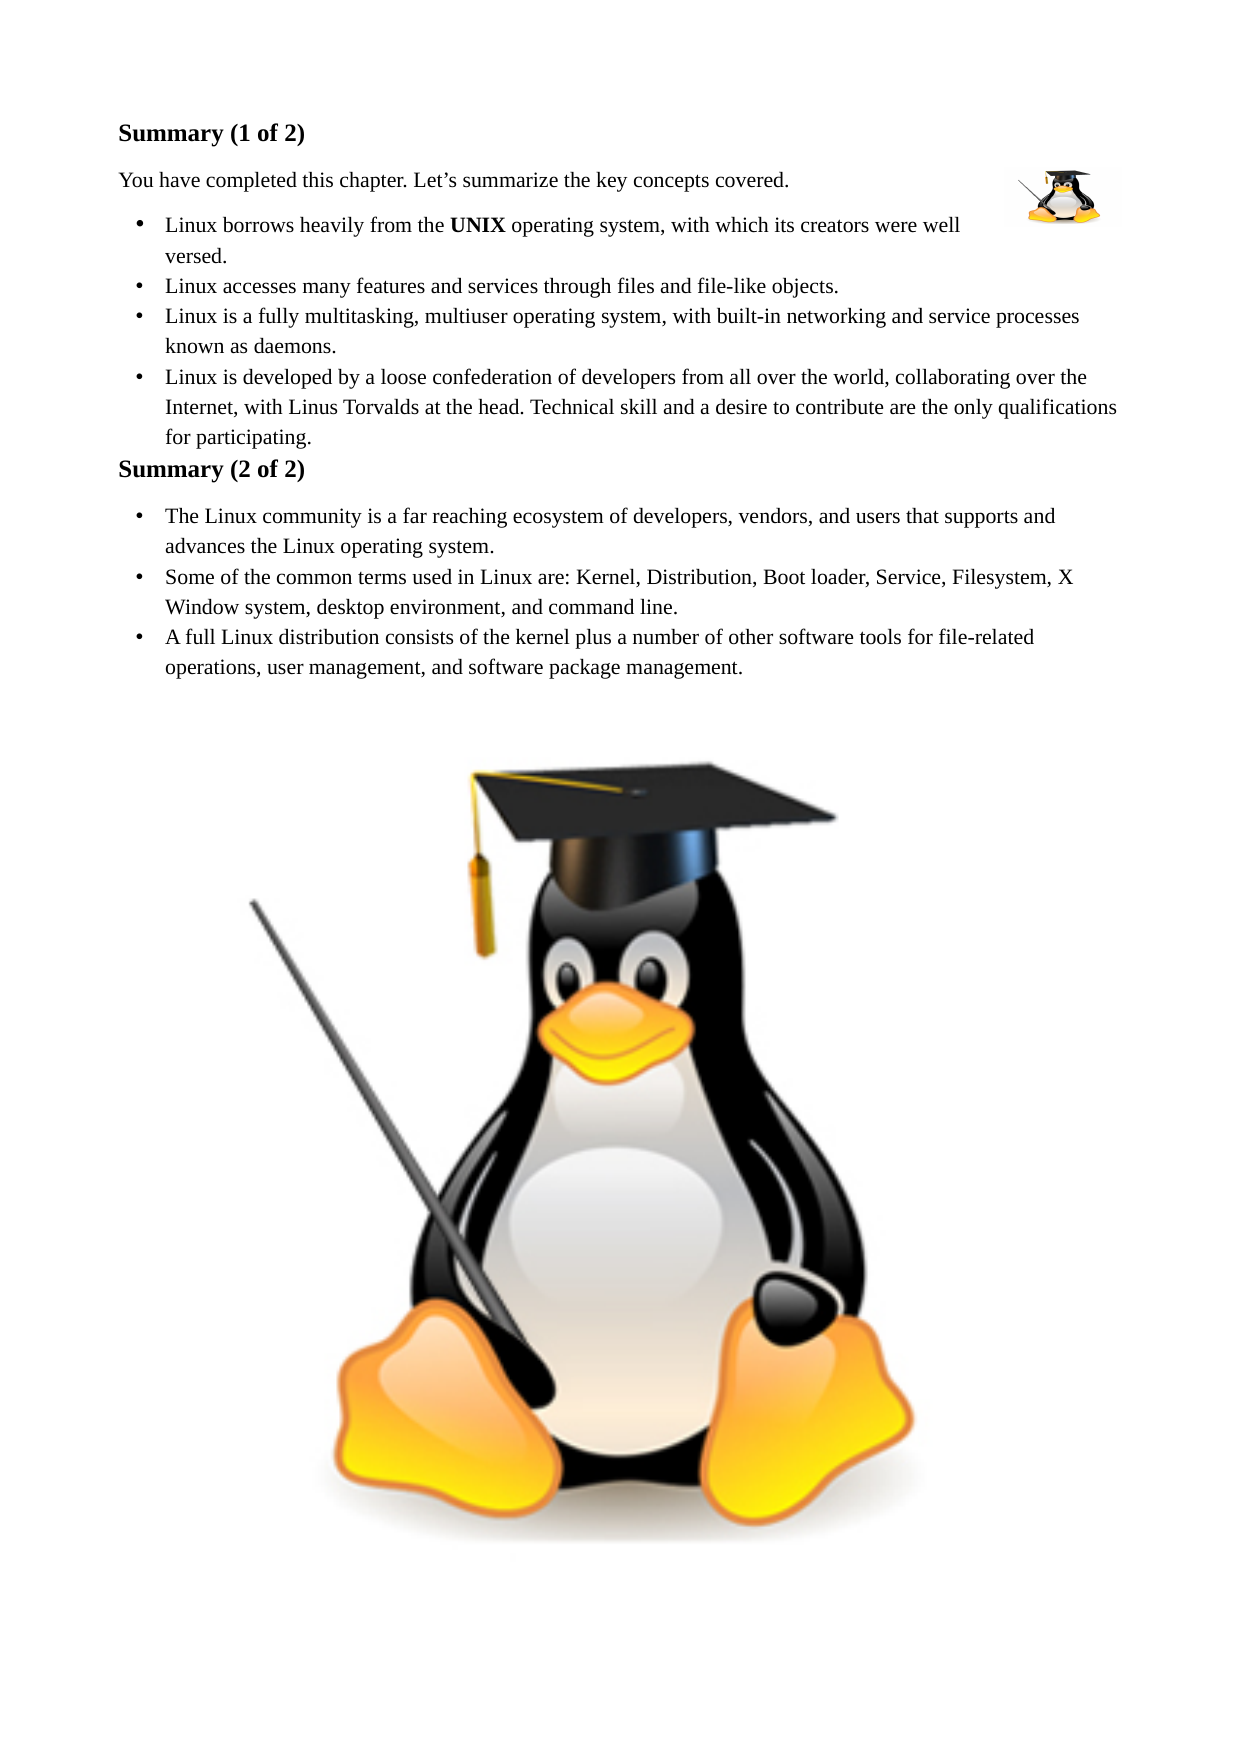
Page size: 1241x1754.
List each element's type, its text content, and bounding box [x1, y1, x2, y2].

picture [140, 714, 1100, 1590]
list Linux accesses many features and services through files and file-like objects. [165, 273, 1122, 298]
text Summary (2 of 2) [118, 454, 1122, 483]
text You have completed this chapter. Let’s summarize the key concepts covered. [118, 167, 1004, 192]
list The Linux community is a far reaching ecosystem of developers, vendors, and users that supports and advances the Linux operating system. [165, 503, 1122, 559]
list Linux is a fully multitasking, multiuser operating system, with built-in networking and service processes known as daemons. [165, 303, 1122, 359]
list A full Linux distribution consists of the kernel plus a number of other software tools for file-related operations, user management, and software package management. [165, 624, 1122, 679]
list Some of the common terms used in Linux are: Kernel, Distribution, Boot loader, Service, Filesystem, X Window system, desktop environment, and command line. [165, 564, 1122, 619]
list Linux borrows heavily from the UNIX operating system, with which its creators were well versed. [165, 212, 1122, 268]
list Linux is developed by a loose confederation of developers from all over the world, collaborating over the Internet, with Linus Torvalds at the head. Technical skill and a desire to contribute are the only qualifications for participating. [165, 364, 1122, 449]
picture [1004, 167, 1123, 227]
text Summary (1 of 2) [118, 118, 1122, 147]
